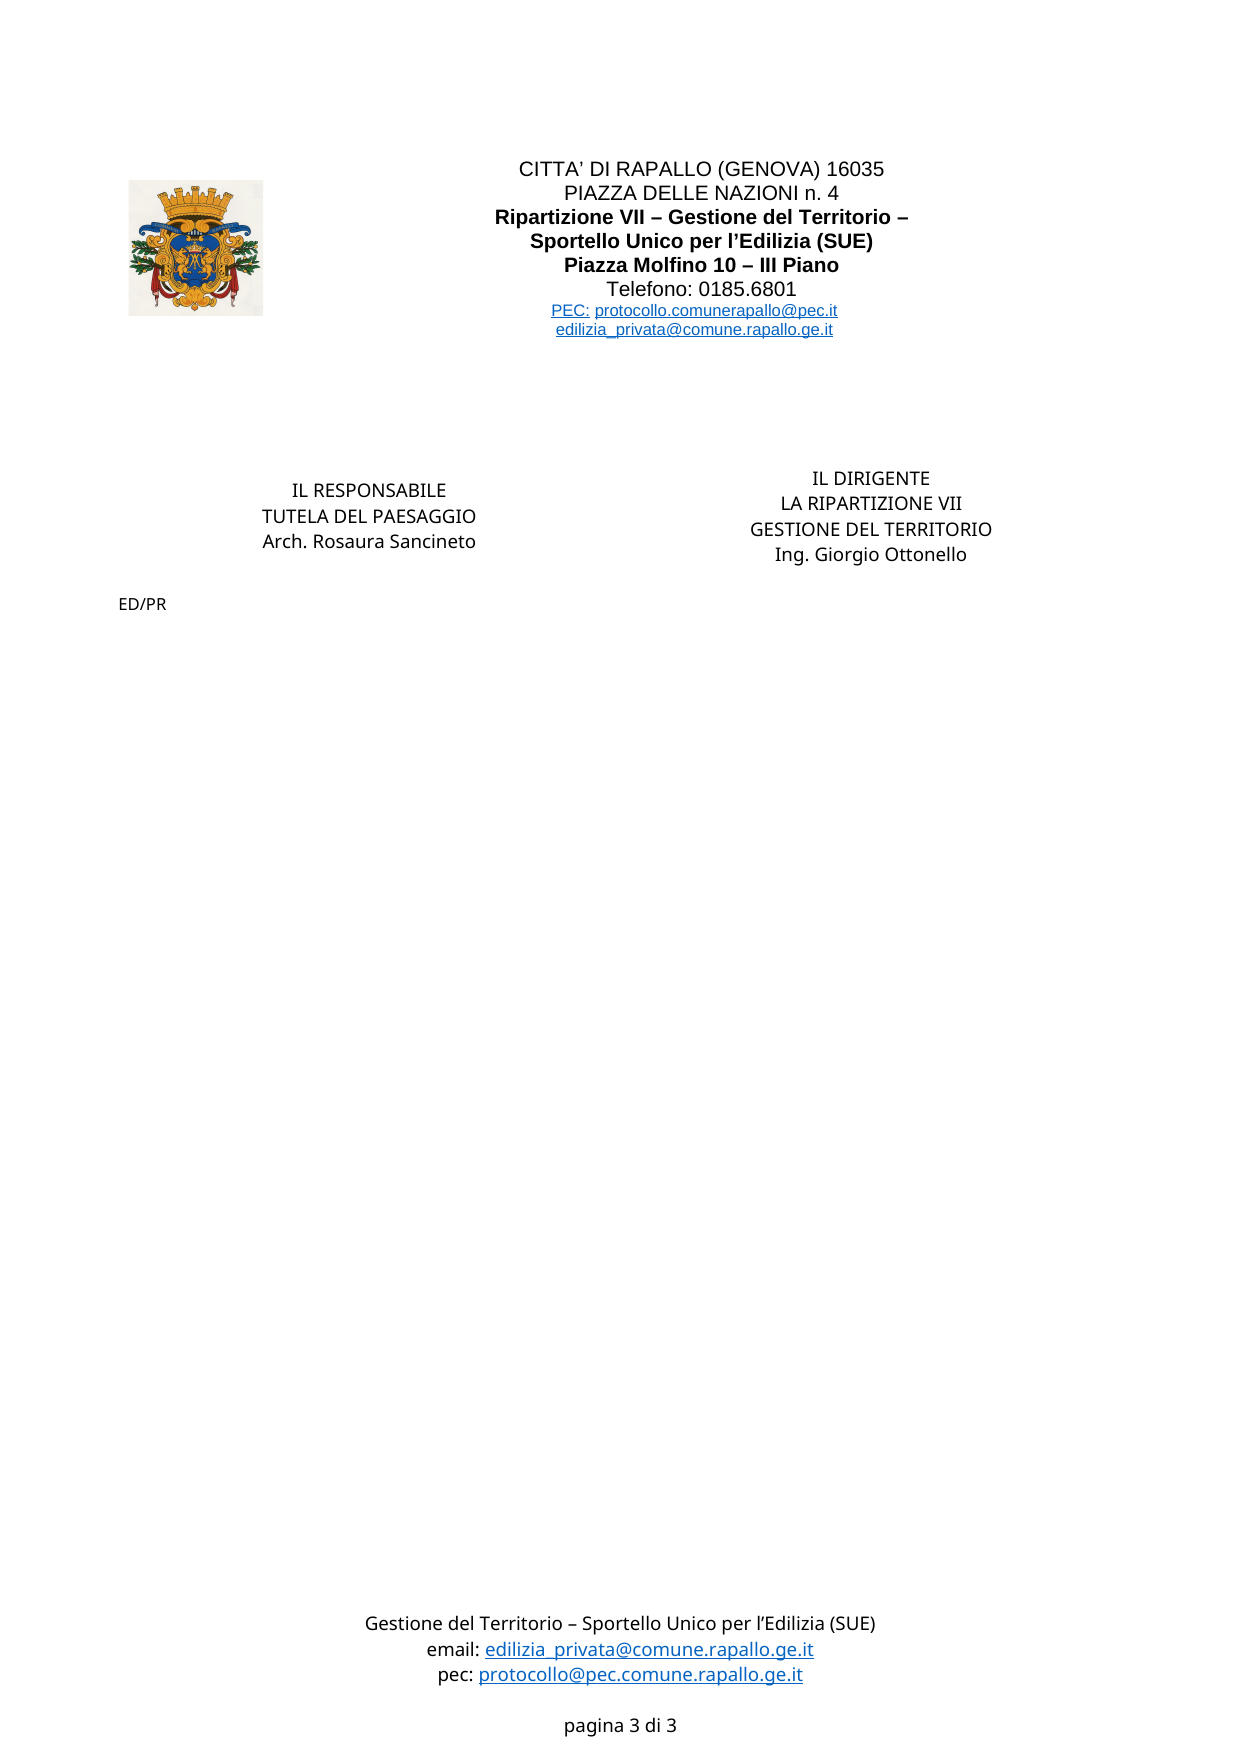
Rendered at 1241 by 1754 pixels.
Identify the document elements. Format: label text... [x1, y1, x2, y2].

text ED/PR [118, 593, 1122, 615]
picture [128, 180, 264, 316]
table_header IL RESPONSABILE TUTELA DEL PAESAGGIO Arch. Rosaura Sancineto [118, 440, 620, 593]
table_header IL DIRIGENTE LA RIPARTIZIONE VII GESTIONE DEL TERRITORIO Ing. Giorgio Ottonello [620, 440, 1122, 593]
